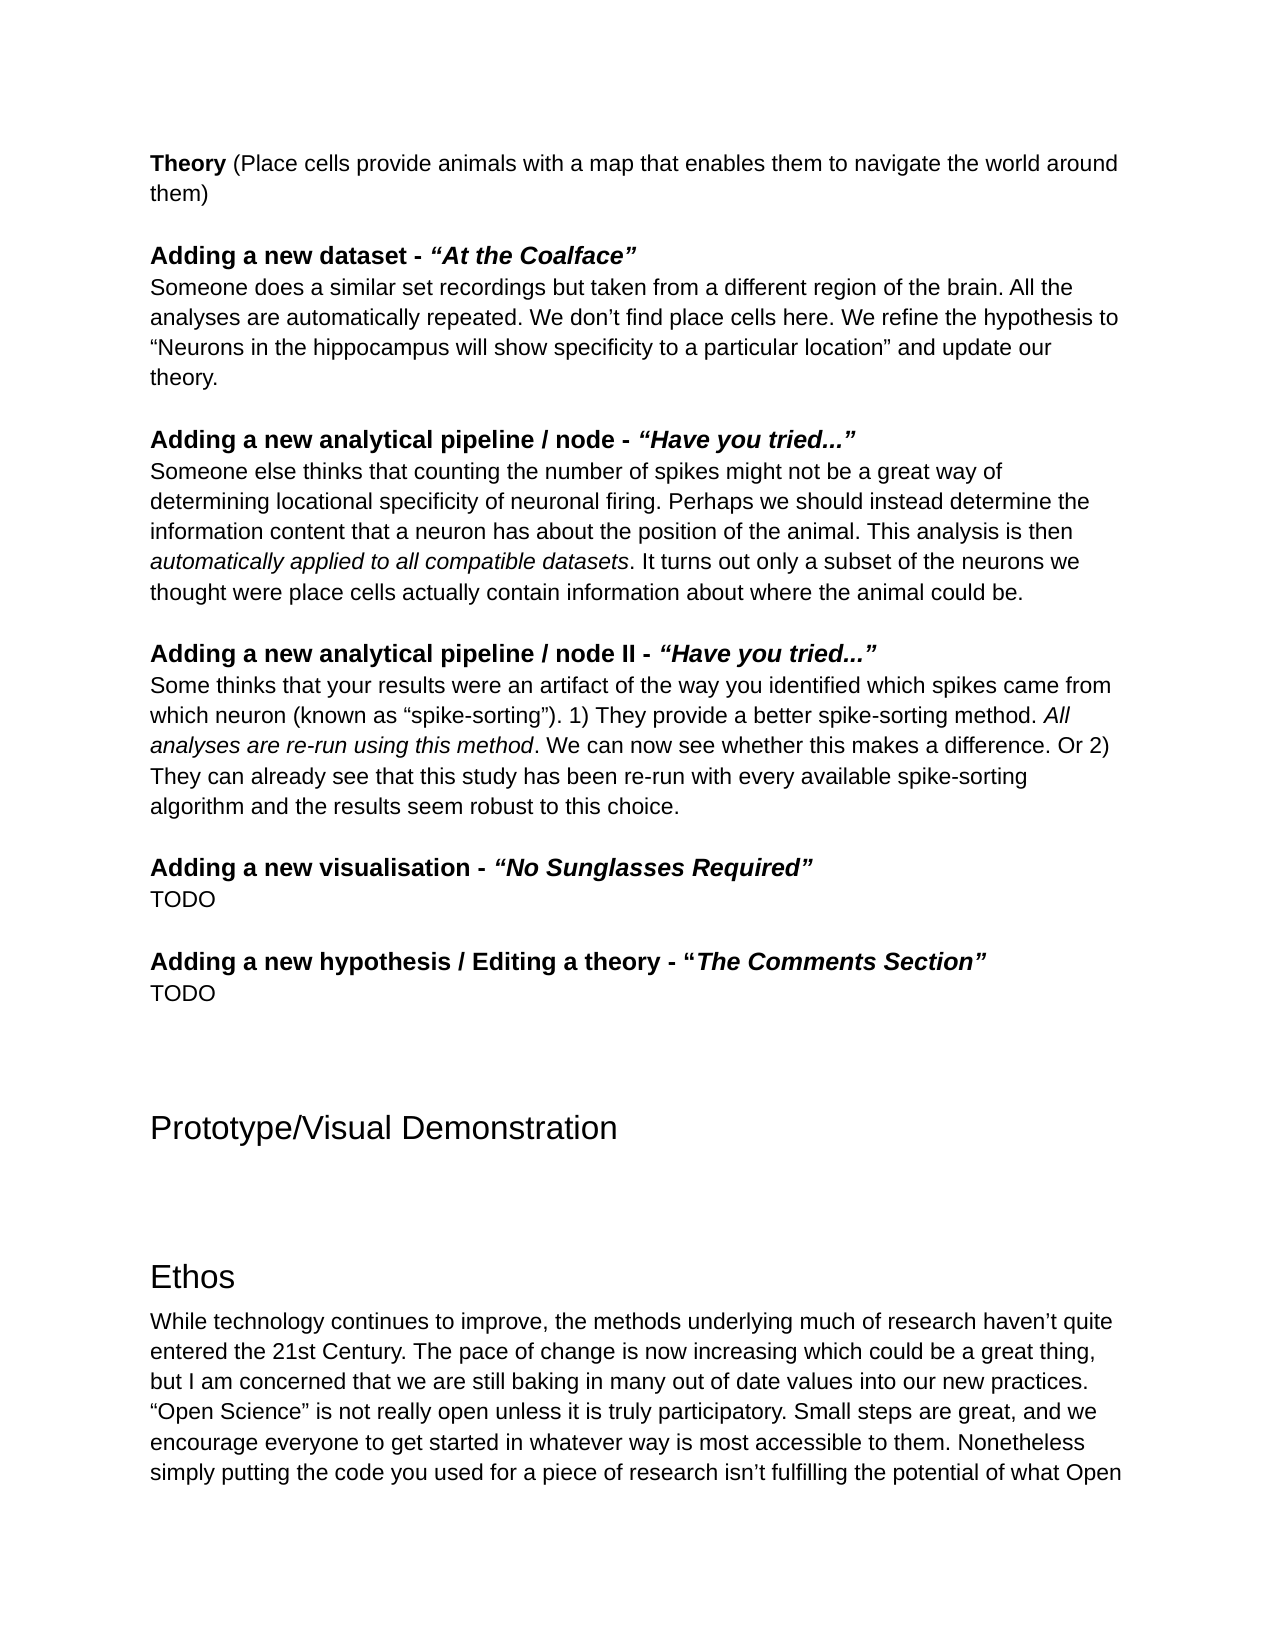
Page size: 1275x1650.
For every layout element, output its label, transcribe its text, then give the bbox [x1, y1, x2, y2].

text While technology continues to improve, the methods underlying much of research haven’t quite entered the 21st Century. The pace of change is now increasing which could be a great thing, but I am concerned that we are still baking in many out of date values into our new practices. “Open Science” is not really open unless it is truly participatory. Small steps are great, and we encourage everyone to get started in whatever way is most accessible to them. Nonetheless simply putting the code you used for a piece of research isn’t fulfilling the potential of what Open [150, 1308, 1125, 1485]
subtitle Adding a new dataset - “At the Coalface” [150, 241, 1125, 269]
subtitle Prototype/Visual Demonstration [150, 1108, 1125, 1146]
text Some thinks that your results were an artifact of the way you identified which spikes came from which neuron (known as “spike-sorting”). 1) They provide a better spike-sorting method. All analyses are re-run using this method. We can now see whether this makes a difference. Or 2) They can already see that this study has been re-run with every available spike-sorting algorithm and the results seem robust to this choice. [150, 672, 1125, 819]
text Someone does a similar set recordings but taken from a different region of the brain. All the analyses are automatically repeated. We don’t find place cells here. We refine the hypothesis to “Neurons in the hippocampus will show specificity to a particular location” and update our theory. [150, 274, 1125, 391]
subtitle Adding a new analytical pipeline / node II - “Have you tried...” [150, 639, 1125, 668]
subtitle Adding a new visualisation - “No Sunglasses Required” [150, 853, 1125, 882]
text Someone else thinks that counting the number of spikes might not be a great way of determining locational specificity of neuronal firing. Perhaps we should instead determine the information content that a neuron has about the position of the animal. This analysis is then automatically applied to all compatible datasets. It turns out only a subset of the neurons we thought were place cells actually contain information about where the animal could be. [150, 458, 1125, 605]
text TODO [150, 980, 1125, 1006]
subtitle Adding a new hypothesis / Editing a theory - “The Comments Section” [150, 947, 1125, 975]
subtitle Ethos [150, 1257, 1125, 1295]
text TODO [150, 886, 1125, 913]
text Theory (Place cells provide animals with a map that enables them to navigate the world around them) [150, 150, 1125, 207]
subtitle Adding a new analytical pipeline / node - “Have you tried...” [150, 425, 1125, 453]
